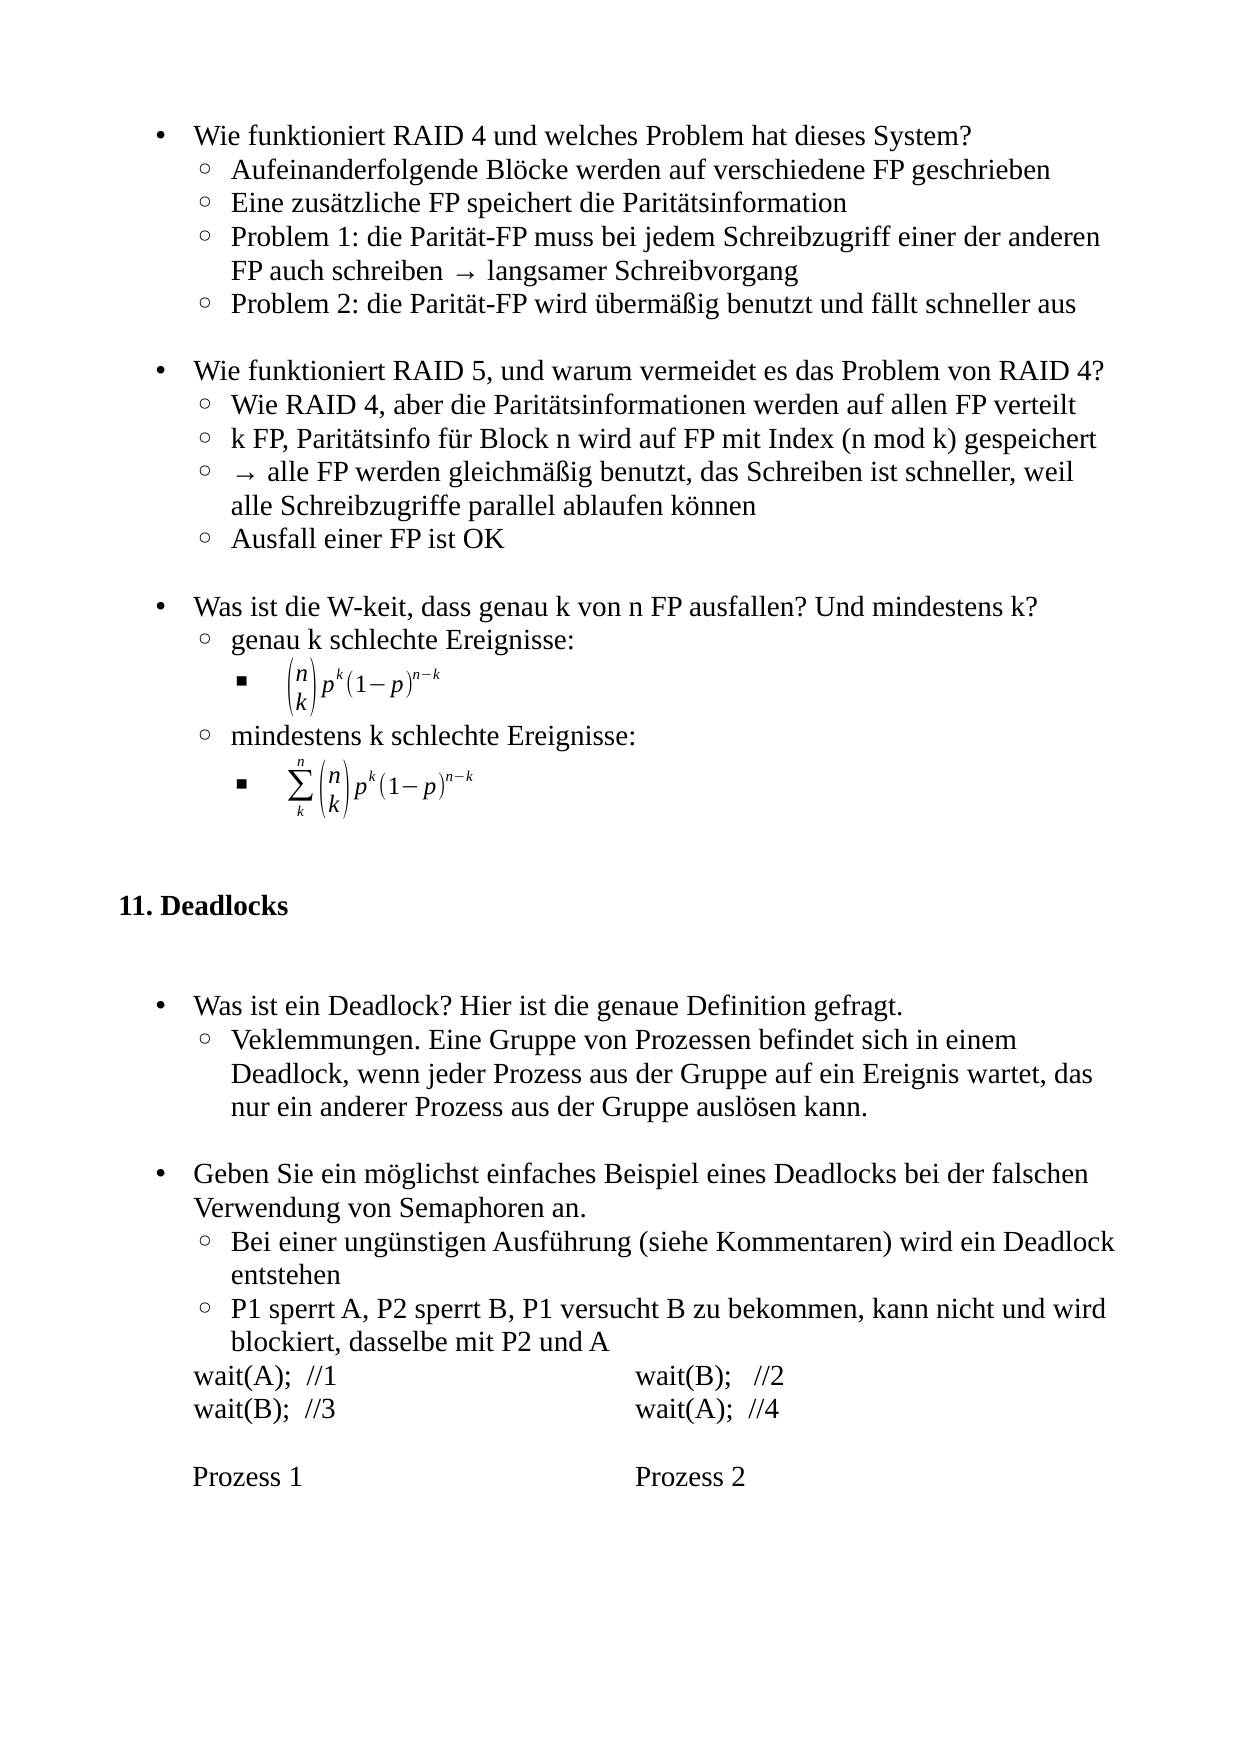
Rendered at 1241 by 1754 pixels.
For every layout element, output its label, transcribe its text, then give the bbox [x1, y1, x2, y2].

list mindestens k schlechte Ereignisse: [193, 718, 1122, 752]
list Eine zusätzliche FP speichert die Paritätsinformation [193, 185, 1122, 219]
text Prozess 1 [118, 1459, 605, 1492]
list genau k schlechte Ereignisse: [193, 622, 1122, 656]
text wait(A); //4 [635, 1392, 1122, 1425]
list Was ist ein Deadlock? Hier ist die genaue Definition gefragt. [156, 988, 1122, 1022]
list wait(B); //3 [156, 1392, 605, 1425]
list → alle FP werden gleichmäßig benutzt, das Schreiben ist schneller, weil alle Schreibzugriffe parallel ablaufen können [193, 454, 1122, 522]
list Bei einer ungünstigen Ausführung (siehe Kommentaren) wird ein Deadlock entstehen [193, 1224, 1122, 1291]
list Was ist die W-keit, dass genau k von n FP ausfallen? Und mindestens k? [156, 589, 1122, 622]
list k FP, Paritätsinfo für Block n wird auf FP mit Index (n mod k) gespeichert [193, 421, 1122, 454]
list wait(A); //1 [156, 1358, 605, 1392]
list Wie funktioniert RAID 4 und welches Problem hat dieses System? [156, 118, 1122, 152]
list P1 sperrt A, P2 sperrt B, P1 versucht B zu bekommen, kann nicht und wird blockiert, dasselbe mit P2 und A [193, 1291, 1122, 1358]
list Wie funktioniert RAID 5, und warum vermeidet es das Problem von RAID 4? [156, 353, 1122, 387]
list Problem 1: die Parität-FP muss bei jedem Schreibzugriff einer der anderen FP auch schreiben → langsamer Schreibvorgang [193, 219, 1122, 286]
text wait(B); //2 [635, 1358, 1122, 1392]
list Geben Sie ein möglichst einfaches Beispiel eines Deadlocks bei der falschen Verwendung von Semaphoren an. [156, 1156, 1122, 1224]
list Veklemmungen. Eine Gruppe von Prozessen befindet sich in einem Deadlock, wenn jeder Prozess aus der Gruppe auf ein Ereignis wartet, das nur ein anderer Prozess aus der Gruppe auslösen kann. [193, 1022, 1122, 1123]
list Aufeinanderfolgende Blöcke werden auf verschiedene FP geschrieben [193, 152, 1122, 185]
list Problem 2: die Parität-FP wird übermäßig benutzt und fällt schneller aus [193, 286, 1122, 320]
text  [118, 921, 1122, 955]
text Prozess 2 [635, 1459, 1122, 1492]
list Ausfall einer FP ist OK [193, 522, 1122, 555]
text 11. Deadlocks [118, 888, 1122, 921]
list Wie RAID 4, aber die Paritätsinformationen werden auf allen FP verteilt [193, 387, 1122, 421]
